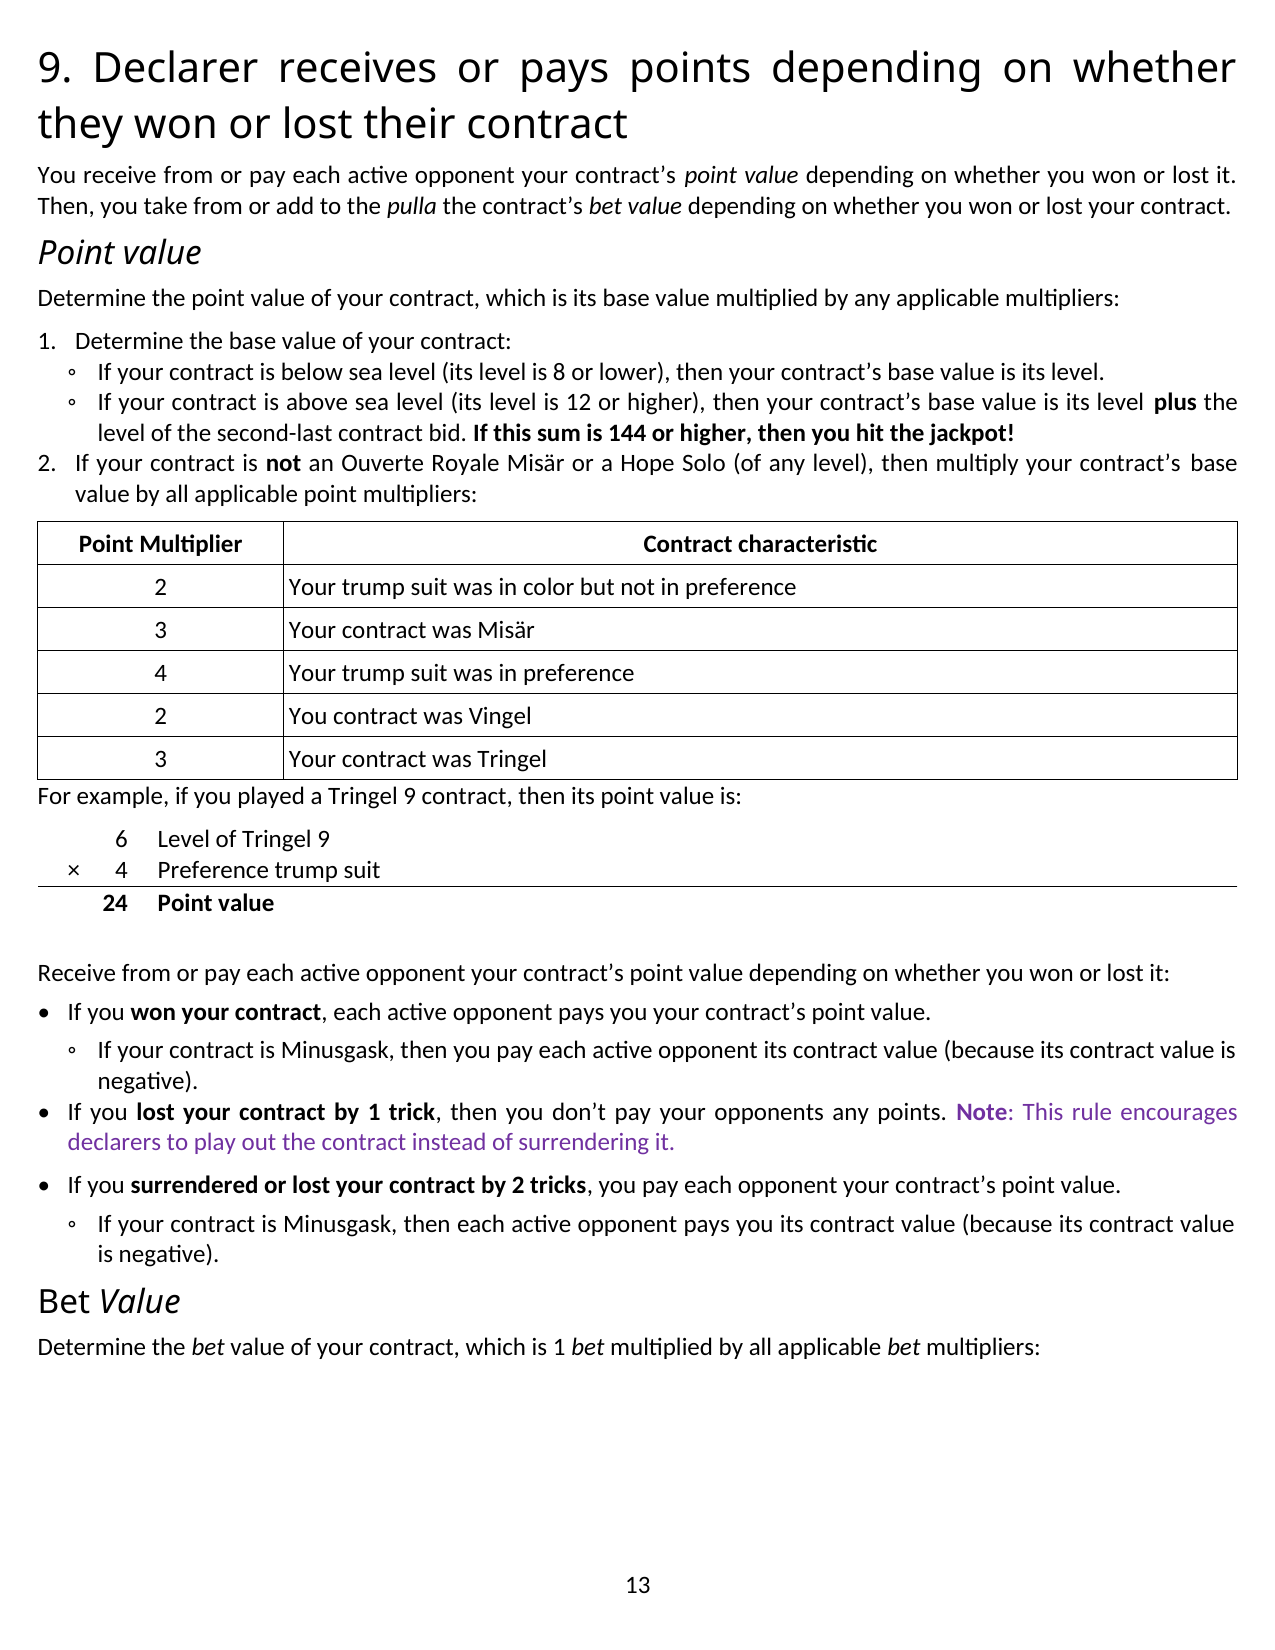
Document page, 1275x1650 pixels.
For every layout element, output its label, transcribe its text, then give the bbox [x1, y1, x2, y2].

subtitle 9. Declarer receives or pays points depending on whether they won or lost their contract [37, 37, 1237, 151]
list If you surrendered or lost your contract by 2 tricks, you pay each opponent your contract’s point value. [37, 1169, 1237, 1200]
table_cell Your trump suit was in preference [284, 651, 1237, 693]
table_cell 4 [38, 651, 283, 693]
text Determine the point value of your contract, which is its base value multiplied by any applicable multipliers: [37, 282, 1237, 313]
table_cell 2 [38, 694, 283, 736]
subtitle Bet Value [37, 1277, 1237, 1323]
table_cell Your trump suit was in color but not in preference [284, 565, 1237, 607]
text × 4 Preference trump suit [37, 854, 1237, 887]
text 6 Level of Tringel 9 [37, 823, 1237, 854]
text You receive from or pay each active opponent your contract’s point value depending on whether you won or lost it. Then, you take from or add to the pulla the contract’s bet value depending on whether you won or lost your contract. [37, 159, 1237, 220]
table_header Point Multiplier [38, 522, 283, 564]
text Receive from or pay each active opponent your contract’s point value depending on whether you won or lost it: [37, 957, 1237, 987]
list Determine the base value of your contract: [37, 326, 1237, 356]
table_header Contract characteristic [284, 522, 1237, 564]
text Determine the bet value of your contract, which is 1 bet multiplied by all applicable bet multipliers: [37, 1331, 1237, 1362]
list If your contract is Minusgask, then each active opponent pays you its contract value (because its contract value is negative). [67, 1208, 1237, 1269]
table_cell Your contract was Tringel [284, 737, 1237, 779]
list If your contract is above sea level (its level is 12 or higher), then your contract’s base value is its level plus the level of the second-last contract bid. If this sum is 144 or higher, then you hit the jackpot! [67, 387, 1237, 448]
list If you lost your contract by 1 trick, then you don’t pay your opponents any points. Note: This rule encourages declarers to play out the contract instead of surrendering it. [37, 1096, 1237, 1157]
list If your contract is Minusgask, then you pay each active opponent its contract value (because its contract value is negative). [67, 1034, 1237, 1096]
text For example, if you played a Tringel 9 contract, then its point value is: [37, 780, 1237, 811]
table_cell Your contract was Misär [284, 608, 1237, 650]
table_cell 3 [38, 608, 283, 650]
list If you won your contract, each active opponent pays you your contract’s point value. [37, 996, 1237, 1026]
table_cell You contract was Vingel [284, 694, 1237, 736]
list If your contract is not an Ouverte Royale Misär or a Hope Solo (of any level), then multiply your contract’s base value by all applicable point multipliers: [37, 448, 1237, 509]
table_cell 3 [38, 737, 283, 779]
list If your contract is below sea level (its level is 8 or lower), then your contract’s base value is its level. [67, 356, 1237, 387]
table_cell 2 [38, 565, 283, 607]
subtitle Point value [37, 229, 1237, 274]
text 24 Point value [37, 887, 1237, 918]
